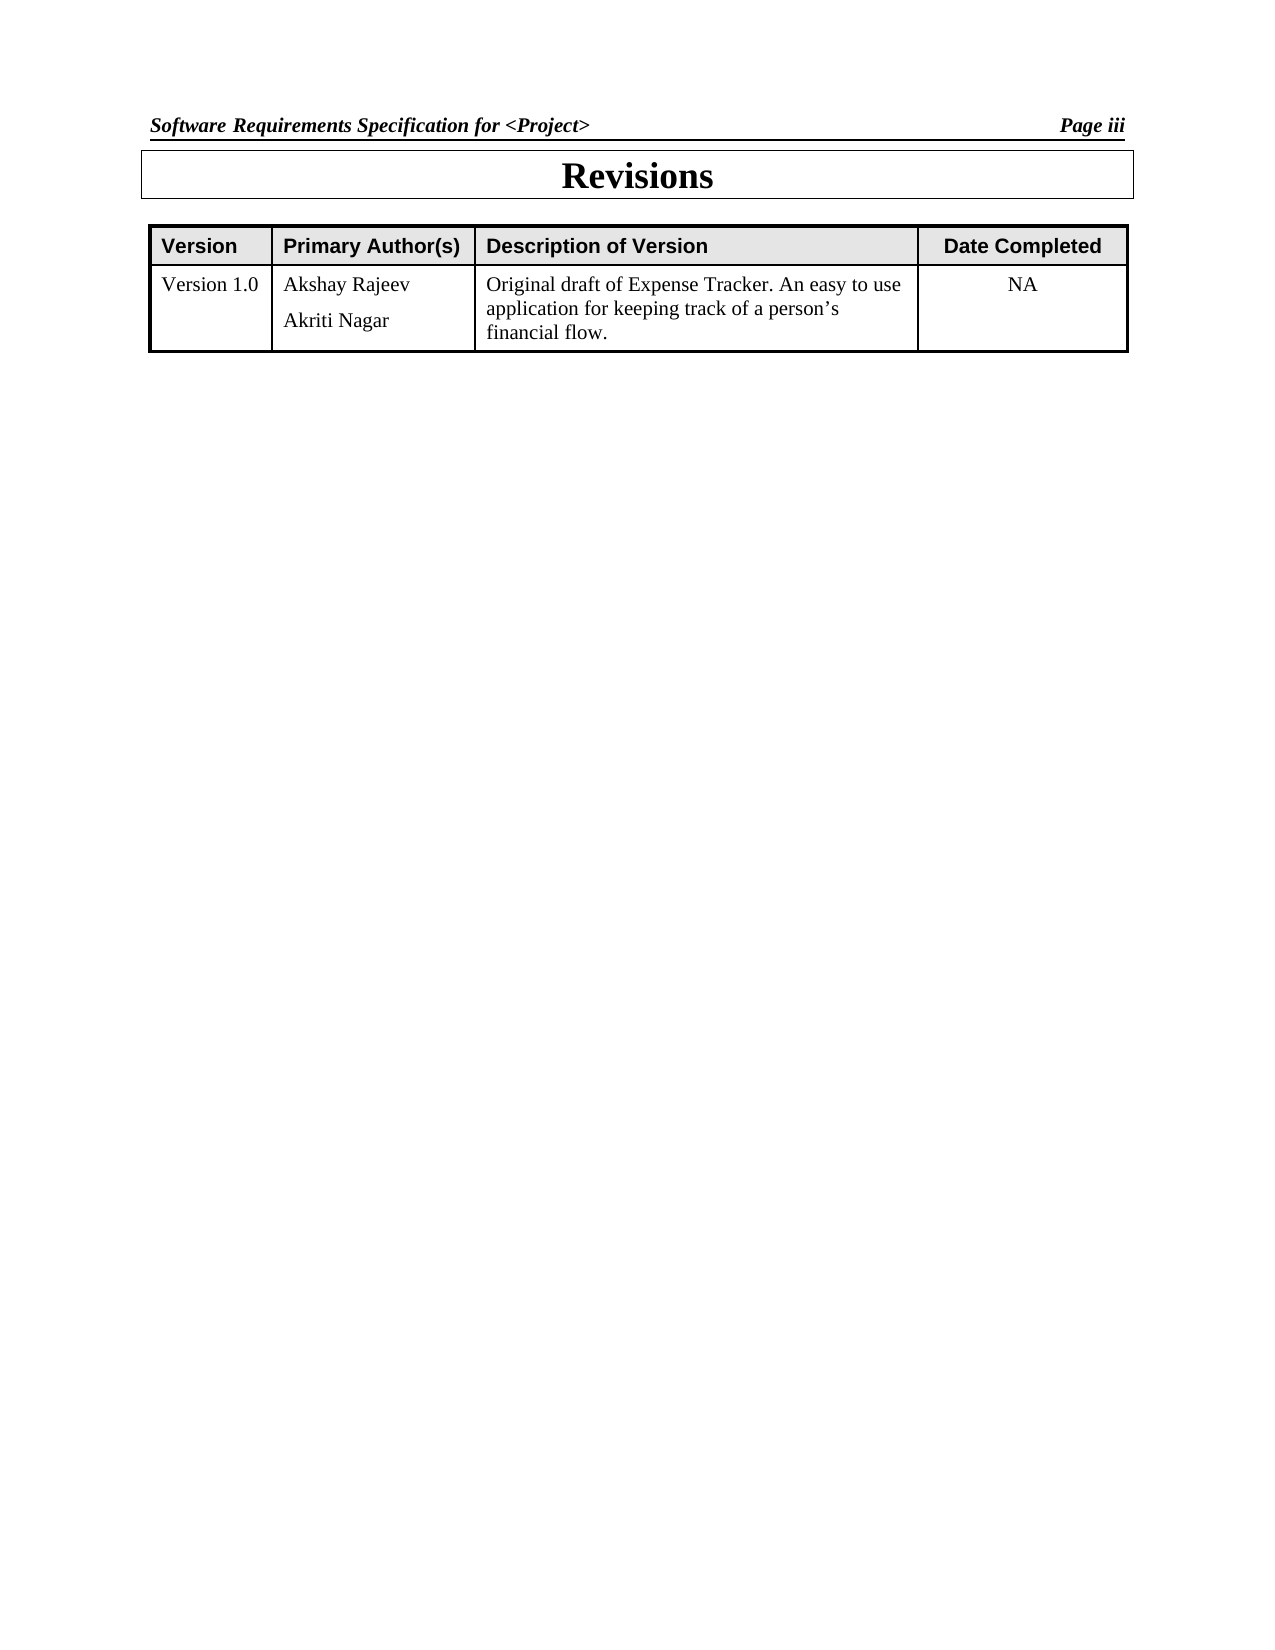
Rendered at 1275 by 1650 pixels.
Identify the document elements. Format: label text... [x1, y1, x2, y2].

table_header Version [152, 228, 271, 264]
table_cell NA [919, 266, 1126, 350]
table_header Description of Version [476, 228, 917, 264]
table_header Primary Author(s) [273, 228, 474, 264]
table_header Date Completed [919, 228, 1126, 264]
table_cell Original draft of Expense Tracker. An easy to use application for keeping track of a person’s financial flow. [476, 266, 917, 350]
table_cell Akshay Rajeev Akriti Nagar [273, 266, 474, 350]
table_cell Version 1.0 [152, 266, 271, 350]
text Revisions [142, 151, 1133, 198]
